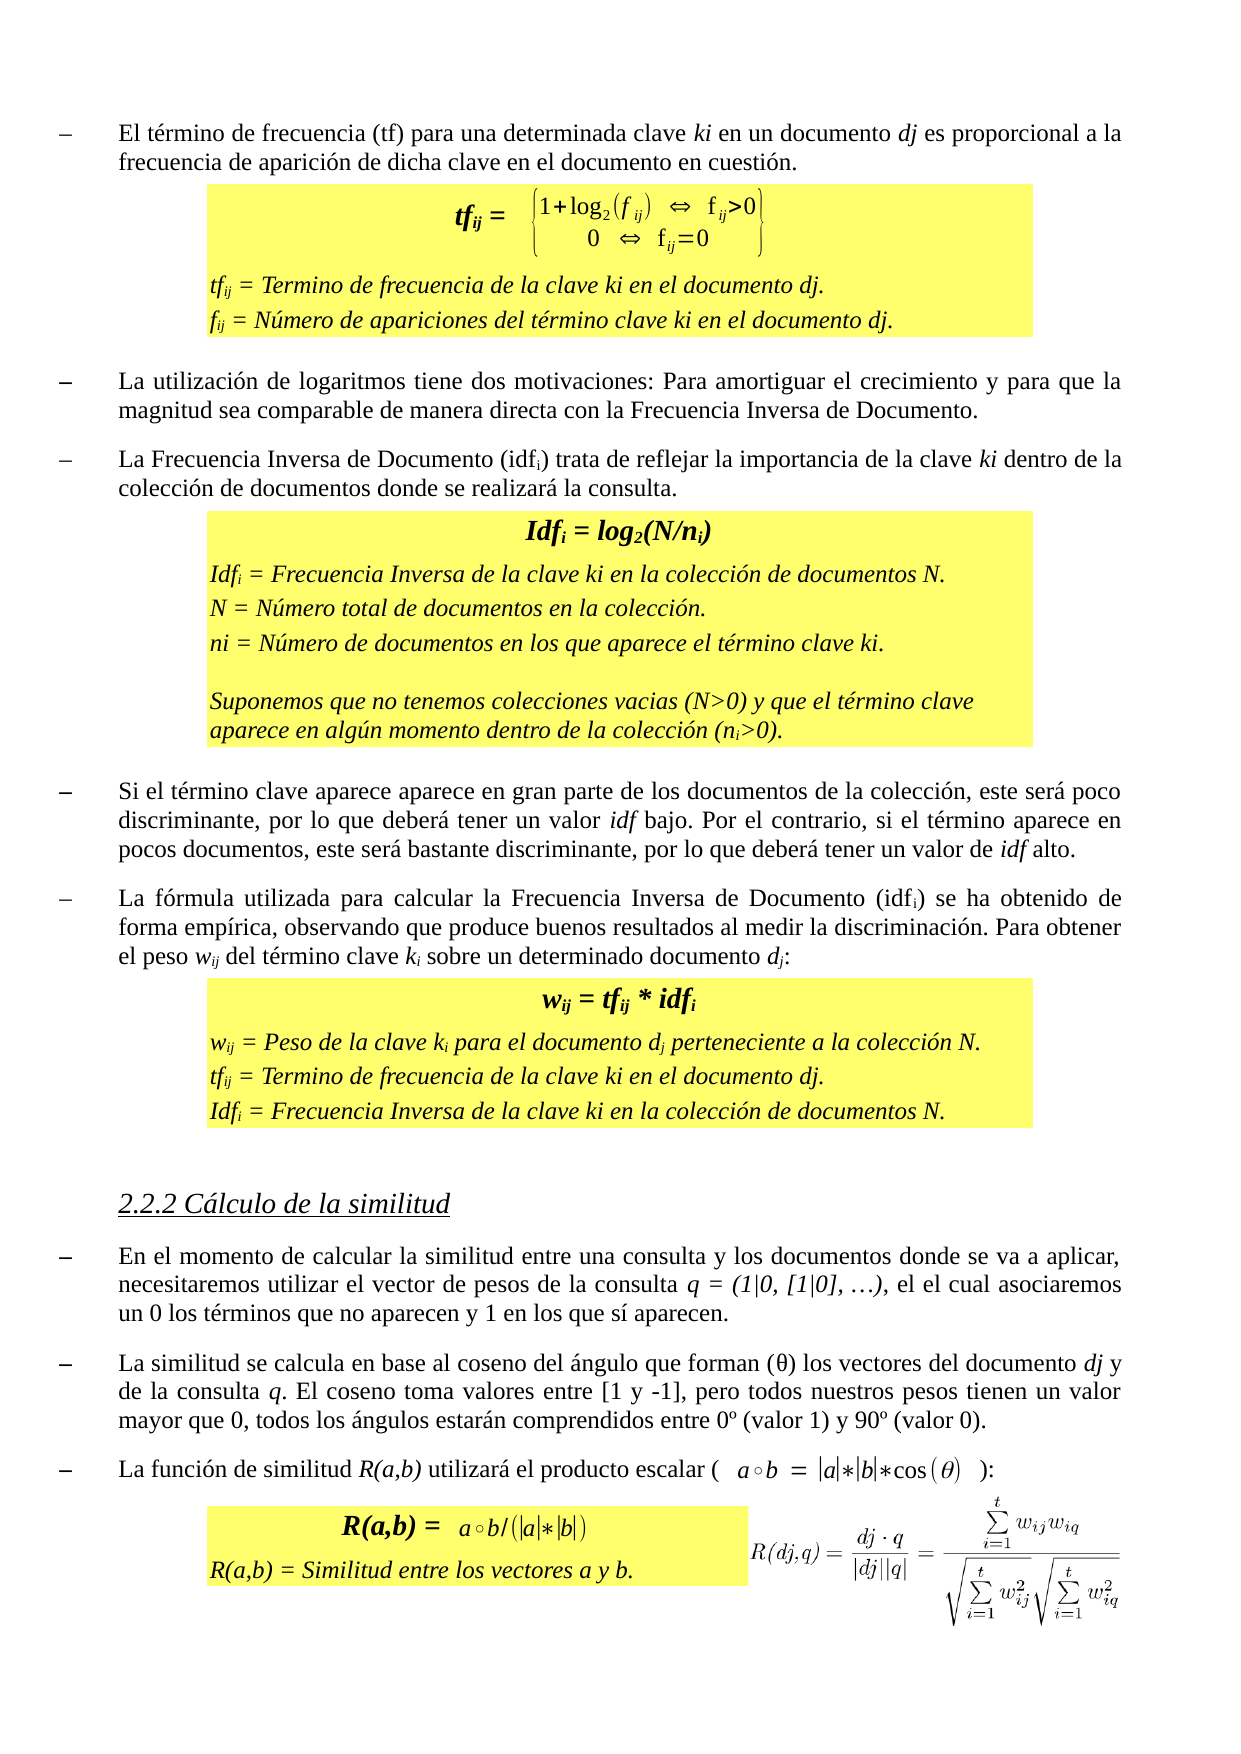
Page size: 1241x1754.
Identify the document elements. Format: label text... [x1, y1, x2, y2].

text – En el momento de calcular la similitud entre una consulta y los documentos donde se va a aplicar, necesitaremos utilizar el vector de pesos de la consulta q = (1|0, [1|0], …), el el cual asociaremos un 0 los términos que no aparecen y 1 en los que sí aparecen. [59, 1241, 1122, 1327]
text – La fórmula utilizada para calcular la Frecuencia Inversa de Documento (idfi) se ha obtenido de forma empírica, observando que produce buenos resultados al medir la discriminación. Para obtener el peso wij del término clave ki sobre un determinado documento dj: [59, 883, 1122, 969]
text tfij = Termino de frecuencia de la clave ki en el documento dj. [207, 1058, 1033, 1090]
text fij = Número de apariciones del término clave ki en el documento dj. [207, 302, 1033, 337]
text tfij = Termino de frecuencia de la clave ki en el documento dj. [207, 267, 1033, 299]
text Idfi = Frecuencia Inversa de la clave ki en la colección de documentos N. [207, 1093, 1033, 1128]
text Idfi = log2(N/ni) [207, 511, 1033, 547]
text tfij = [207, 184, 1033, 258]
text – La similitud se calcula en base al coseno del ángulo que forman (θ) los vectores del documento dj y de la consulta q. El coseno toma valores entre [1 y -1], pero todos nuestros pesos tienen un valor mayor que 0, todos los ángulos estarán comprendidos entre 0º (valor 1) y 90º (valor 0). [59, 1348, 1122, 1434]
text R(a,b) = [207, 1506, 748, 1543]
text N = Número total de documentos en la colección. [207, 591, 1033, 622]
text – El término de frecuencia (tf) para una determinada clave ki en un documento dj es proporcional a la frecuencia de aparición de dicha clave en el documento en cuestión. [59, 118, 1122, 176]
text – Si el término clave aparece aparece en gran parte de los documentos de la colección, este será poco discriminante, por lo que deberá tener un valor idf bajo. Por el contrario, si el término aparece en pocos documentos, este será bastante discriminante, por lo que deberá tener un valor de idf alto. [59, 776, 1122, 863]
text 2.2.2 Cálculo de la similitud [118, 1187, 1122, 1220]
text ni = Número de documentos en los que aparece el término clave ki. [207, 625, 1033, 657]
picture [748, 1494, 1123, 1629]
text Suponemos que no tenemos colecciones vacias (N>0) y que el término clave aparece en algún momento dentro de la colección (ni>0). [207, 683, 1033, 747]
text R(a,b) = Similitud entre los vectores a y b. [207, 1552, 748, 1586]
text – La Frecuencia Inversa de Documento (idfi) trata de reflejar la importancia de la clave ki dentro de la colección de documentos donde se realizará la consulta. [59, 444, 1122, 502]
text wij = Peso de la clave ki para el documento dj perteneciente a la colección N. [207, 1024, 1033, 1055]
text wij = tfij * idfi [207, 978, 1033, 1015]
text Idfi = Frecuencia Inversa de la clave ki en la colección de documentos N. [207, 556, 1033, 588]
text – La utilización de logaritmos tiene dos motivaciones: Para amortiguar el crecimiento y para que la magnitud sea comparable de manera directa con la Frecuencia Inversa de Documento. [59, 366, 1122, 424]
text – La función de similitud R(a,b) utilizará el producto escalar (): [59, 1454, 1122, 1485]
